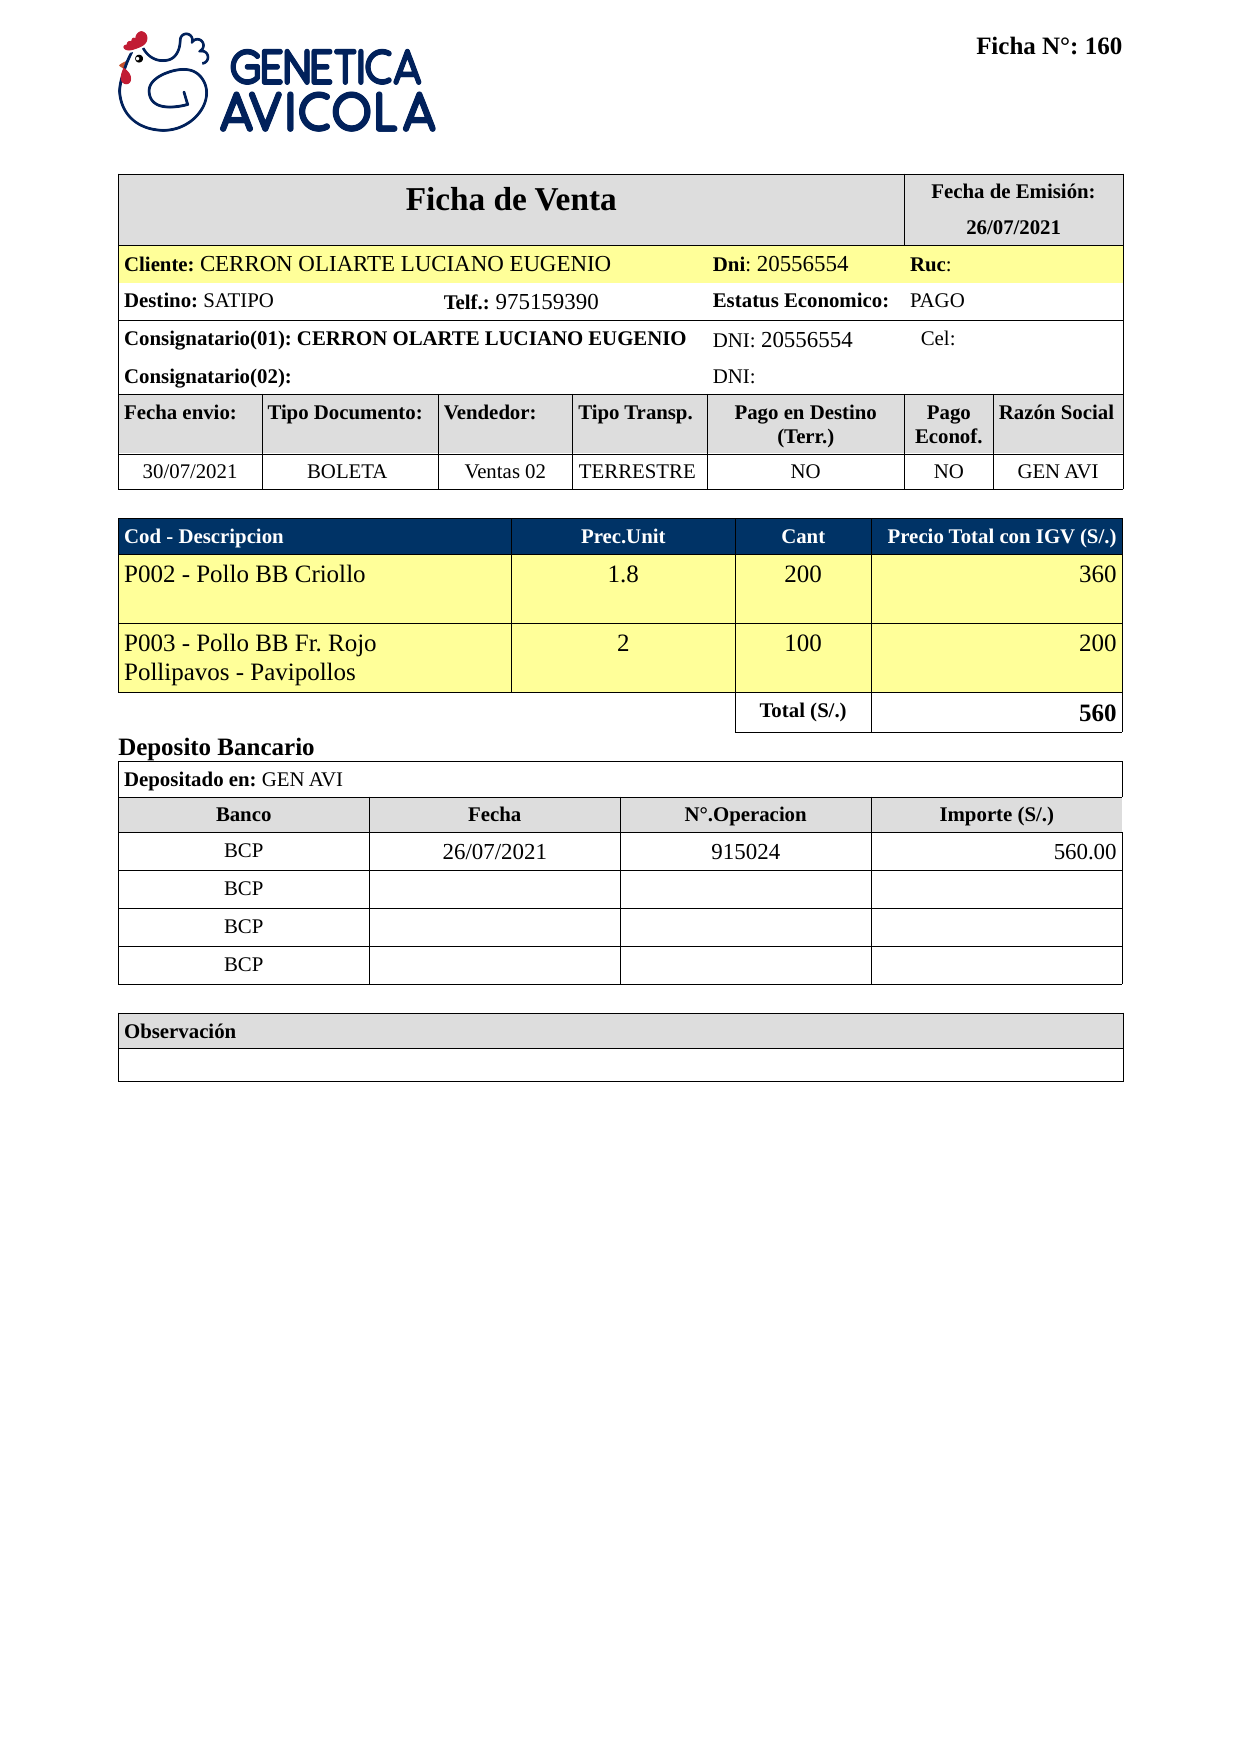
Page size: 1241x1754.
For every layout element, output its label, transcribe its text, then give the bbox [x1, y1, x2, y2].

table_header Ficha de Venta [119, 175, 904, 245]
table_cell Pago en Destino (Terr.) [708, 395, 904, 453]
table_cell Cliente: CERRON OLIARTE LUCIANO EUGENIO [119, 246, 707, 283]
table_cell DNI: 20556554 [707, 321, 915, 358]
table_cell [511, 693, 735, 732]
table_cell [621, 871, 871, 908]
table_cell Dni: 20556554 [707, 246, 904, 283]
table_cell Tipo Documento: [263, 395, 438, 453]
table_cell NO [708, 455, 904, 489]
table_header Depositado en: GEN AVI [119, 762, 1122, 797]
table_cell TERRESTRE [573, 455, 707, 489]
table_cell BCP [119, 947, 369, 984]
table_cell [370, 871, 620, 908]
table_cell DNI: [707, 358, 1123, 394]
table_header Cod - Descripcion [119, 519, 511, 554]
table_cell 2 [512, 624, 735, 692]
table_cell 200 [872, 624, 1122, 692]
table_cell P003 - Pollo BB Fr. Rojo Pollipavos - Pavipollos [119, 624, 511, 692]
table_cell [621, 909, 871, 946]
table_header Fecha de Emisión: [905, 175, 1123, 209]
table_cell Cel: [915, 321, 1123, 358]
table_cell 26/07/2021 [905, 209, 1123, 245]
table_cell NO [905, 455, 993, 489]
table_cell [872, 947, 1122, 984]
picture [118, 31, 436, 132]
table_cell [119, 1049, 1123, 1081]
table_cell Estatus Economico: [707, 283, 904, 320]
table_cell P002 - Pollo BB Criollo [119, 555, 511, 623]
table_cell Ruc: [904, 246, 1123, 283]
table_cell 26/07/2021 [370, 833, 620, 870]
table_cell GEN AVI [994, 455, 1123, 489]
table_cell Telf.: 975159390 [438, 283, 707, 320]
table_cell Tipo Transp. [573, 395, 707, 453]
table_cell [370, 947, 620, 984]
table_cell 560.00 [872, 833, 1122, 870]
table_cell 30/07/2021 [119, 455, 262, 489]
table_cell Total (S/.) [736, 693, 871, 732]
table_cell 915024 [621, 833, 871, 870]
table_cell Fecha [370, 798, 620, 832]
table_header Prec.Unit [512, 519, 735, 554]
table_cell BCP [119, 909, 369, 946]
table_cell 100 [736, 624, 871, 692]
table_cell 1.8 [512, 555, 735, 623]
table_cell [872, 871, 1122, 908]
table_cell Consignatario(01): CERRON OLARTE LUCIANO EUGENIO [119, 321, 707, 358]
table_cell BOLETA [263, 455, 438, 489]
table_cell [621, 947, 871, 984]
table_header Cant [736, 519, 871, 554]
table_cell [370, 909, 620, 946]
table_cell Fecha envio: [119, 395, 262, 453]
table_header Observación [119, 1014, 1123, 1048]
table_cell Ventas 02 [439, 455, 572, 489]
table_cell BCP [119, 833, 369, 870]
table_cell Consignatario(02): [119, 358, 707, 394]
table_cell Banco [119, 798, 369, 832]
table_header Precio Total con IGV (S/.) [872, 519, 1122, 554]
table_cell Pago Econof. [905, 395, 993, 453]
table_cell N°.Operacion [621, 798, 871, 832]
table_cell [118, 693, 511, 732]
table_cell Razón Social [994, 395, 1123, 453]
table_cell Importe (S/.) [872, 798, 1122, 832]
table_cell [872, 909, 1122, 946]
table_cell 200 [736, 555, 871, 623]
table_cell 560 [872, 693, 1122, 732]
text Deposito Bancario [118, 732, 1122, 761]
table_cell PAGO [904, 283, 1123, 320]
table_cell BCP [119, 871, 369, 908]
table_cell 360 [872, 555, 1122, 623]
table_cell Destino: SATIPO [119, 283, 438, 320]
table_cell Vendedor: [439, 395, 572, 453]
